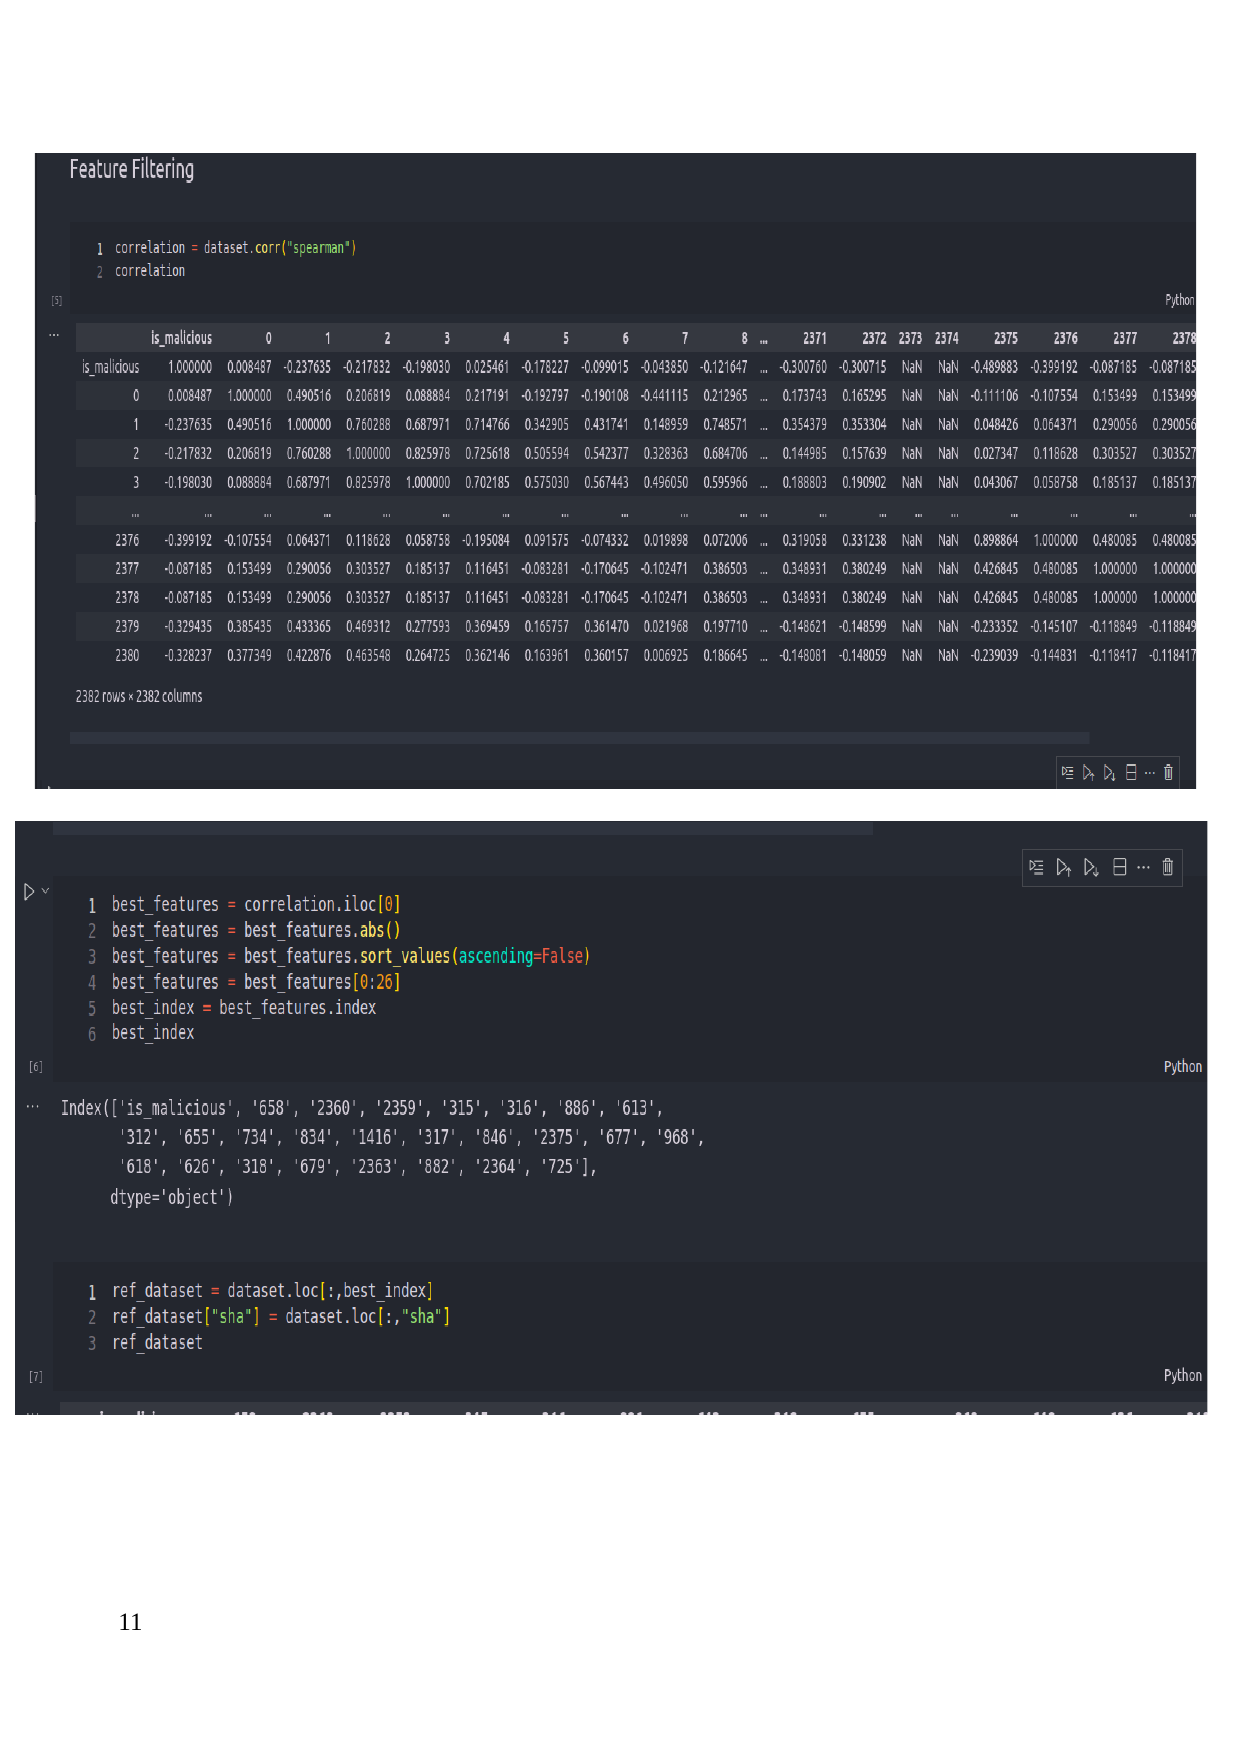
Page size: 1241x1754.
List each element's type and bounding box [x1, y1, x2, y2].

picture [34, 153, 1197, 789]
picture [15, 821, 1208, 1415]
